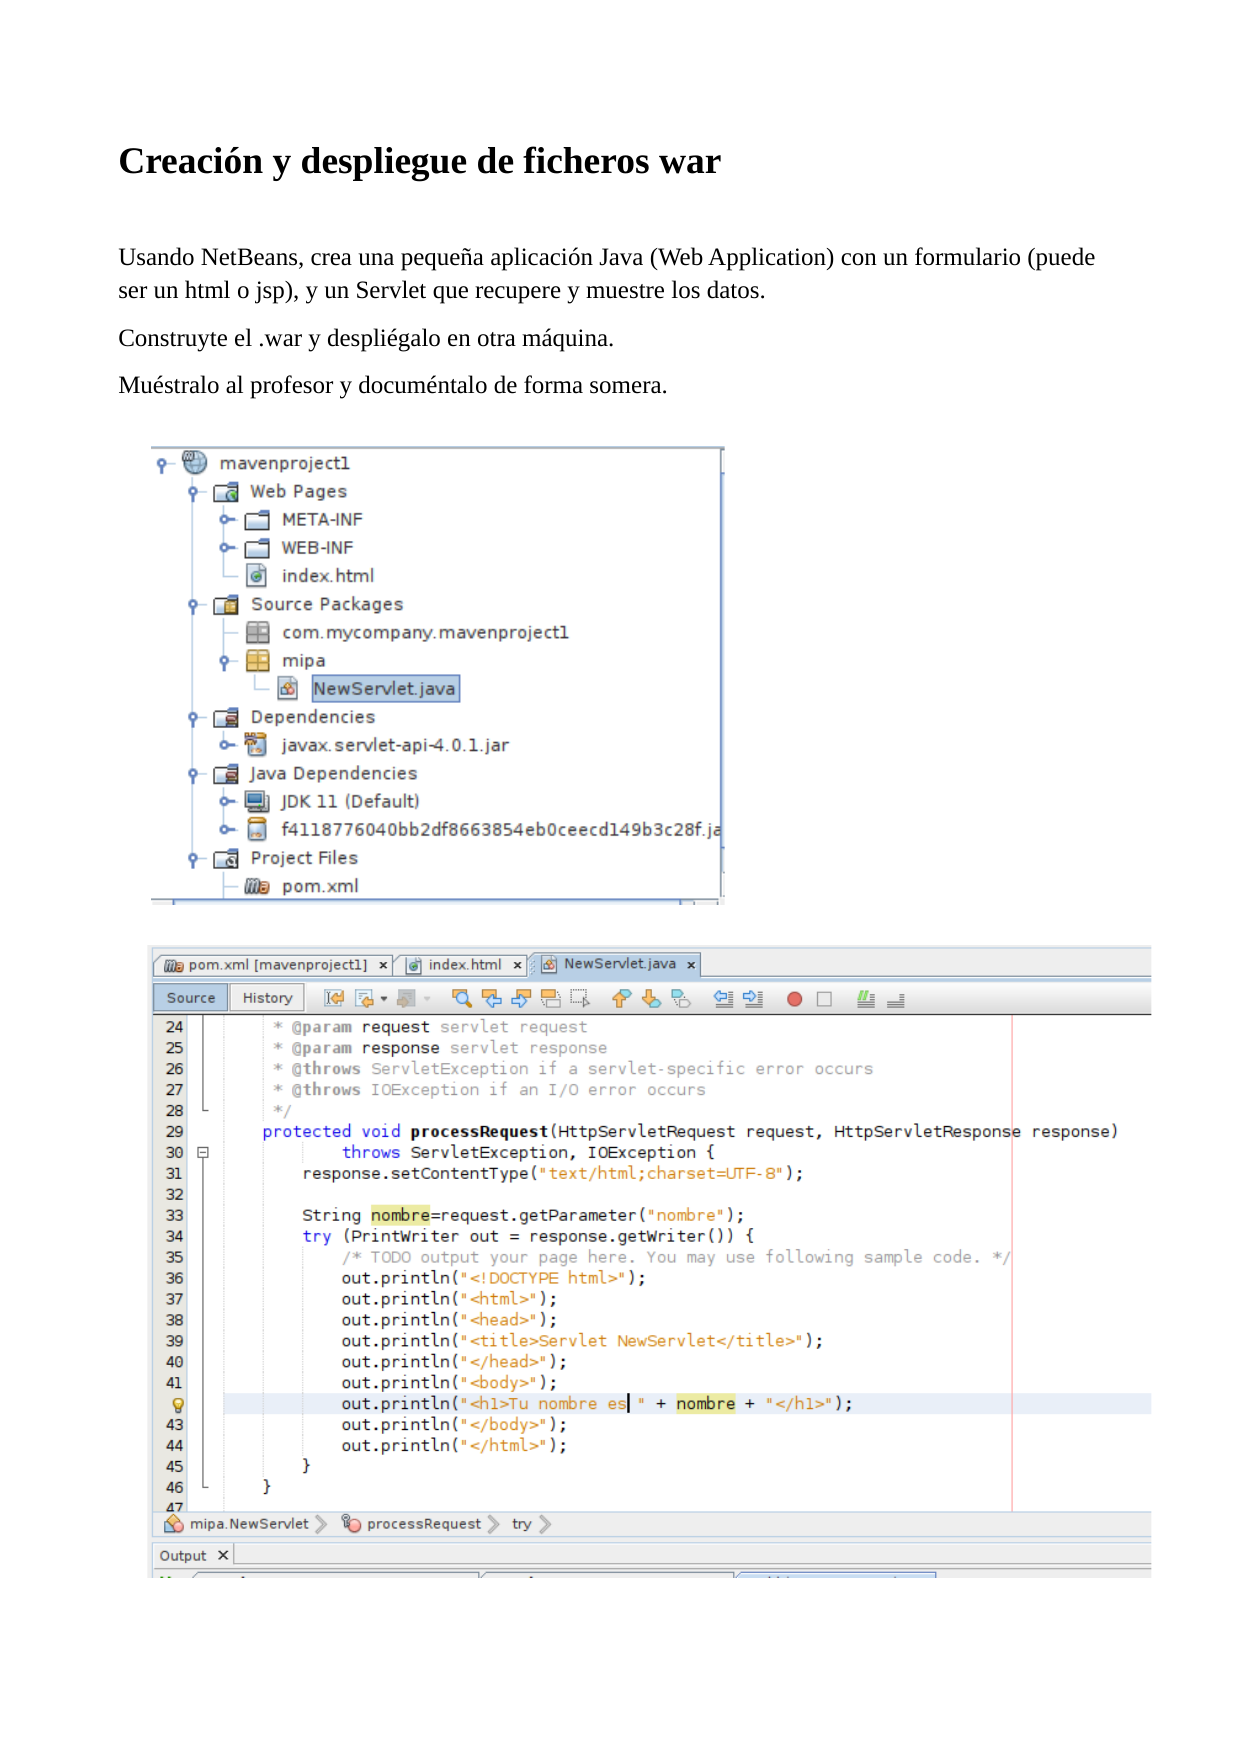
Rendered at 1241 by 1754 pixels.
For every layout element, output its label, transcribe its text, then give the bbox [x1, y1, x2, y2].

text Usando NetBeans, crea una pequeña aplicación Java (Web Application) con un formulario (puede ser un html o jsp), y un Servlet que recupere y muestre los datos. [118, 242, 1122, 304]
text Muéstralo al profesor y documéntalo de forma somera. [118, 370, 1122, 399]
subtitle Creación y despliegue de ficheros war [118, 139, 1122, 182]
picture [147, 945, 1152, 1578]
text Construyte el .war y despliégalo en otra máquina. [118, 323, 1122, 352]
picture [151, 446, 725, 905]
